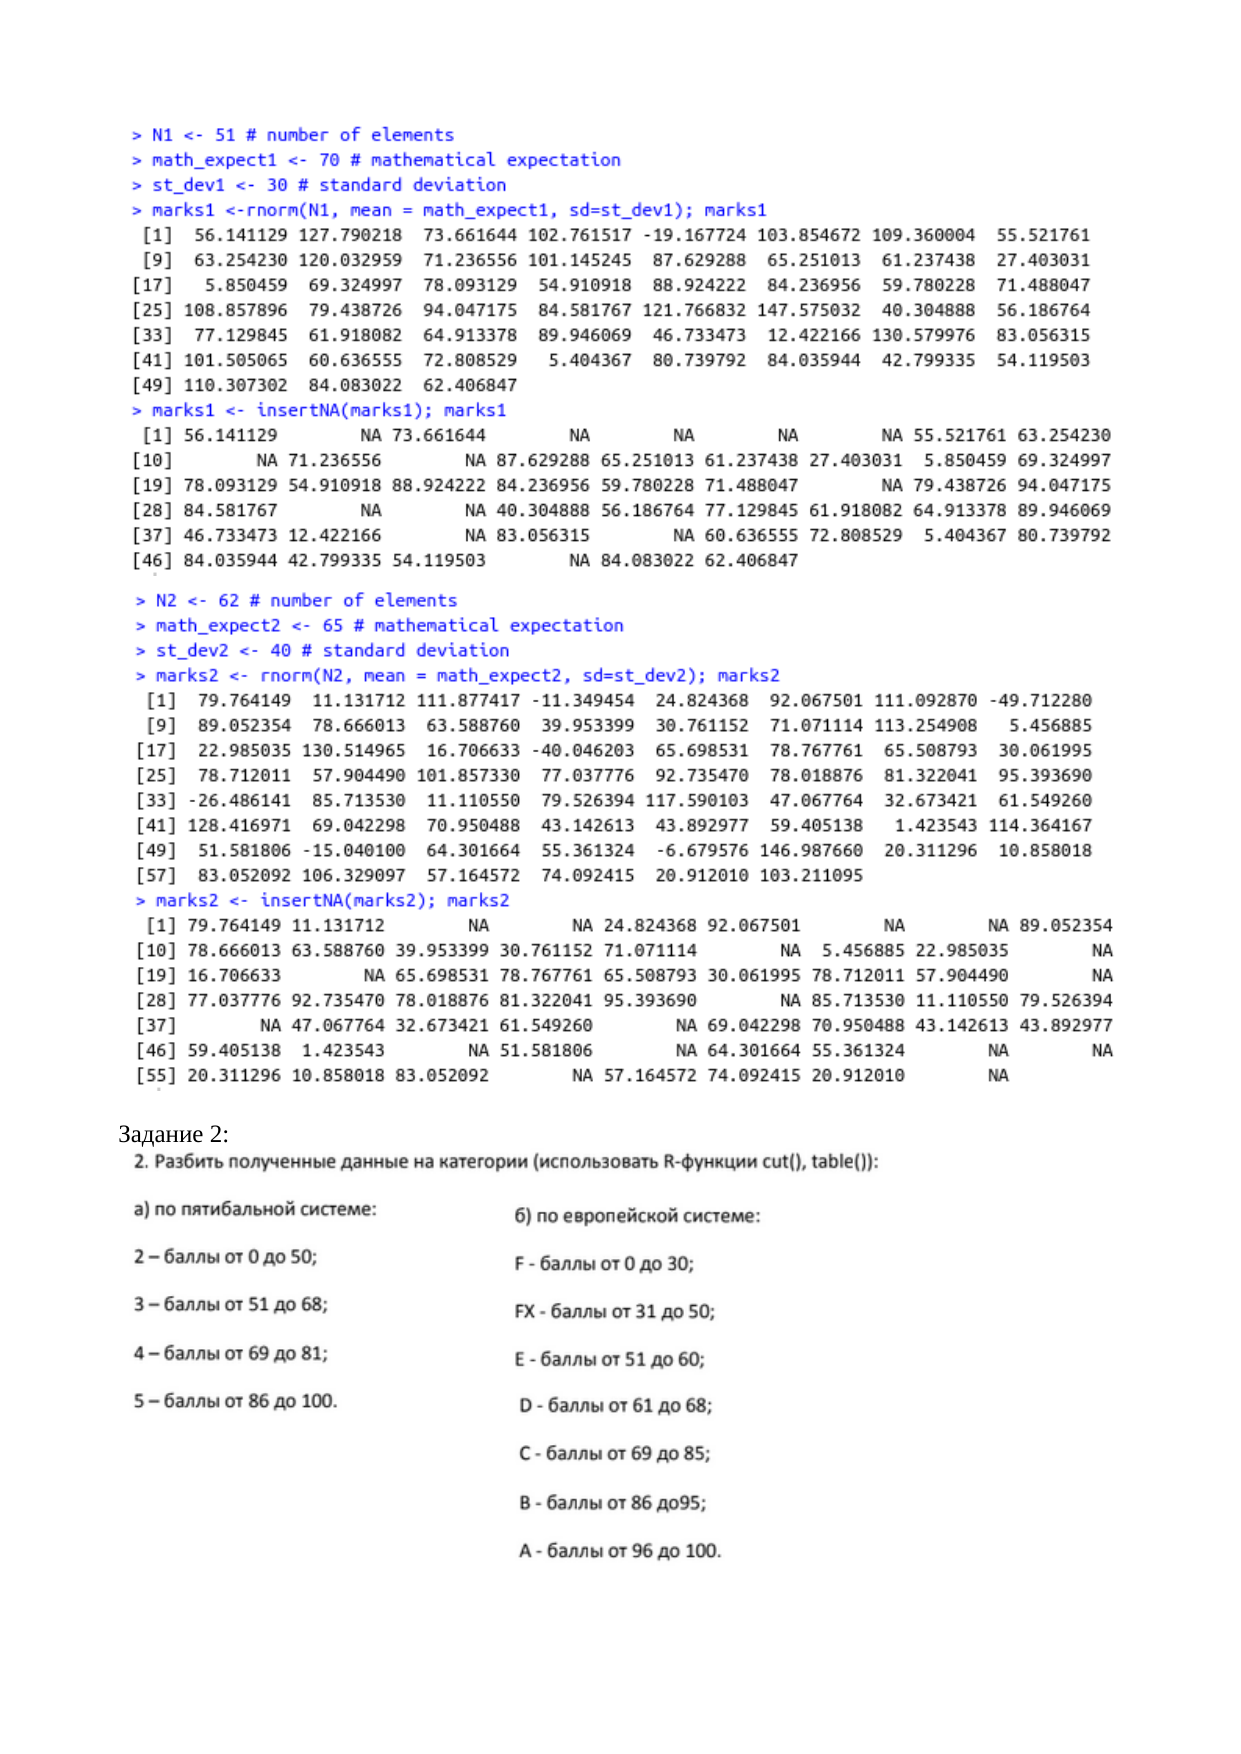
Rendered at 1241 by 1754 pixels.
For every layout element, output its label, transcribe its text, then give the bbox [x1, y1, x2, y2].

picture [131, 588, 1136, 1091]
picture [124, 124, 1128, 576]
picture [121, 1148, 889, 1567]
text Задание 2: [118, 1119, 1122, 1148]
